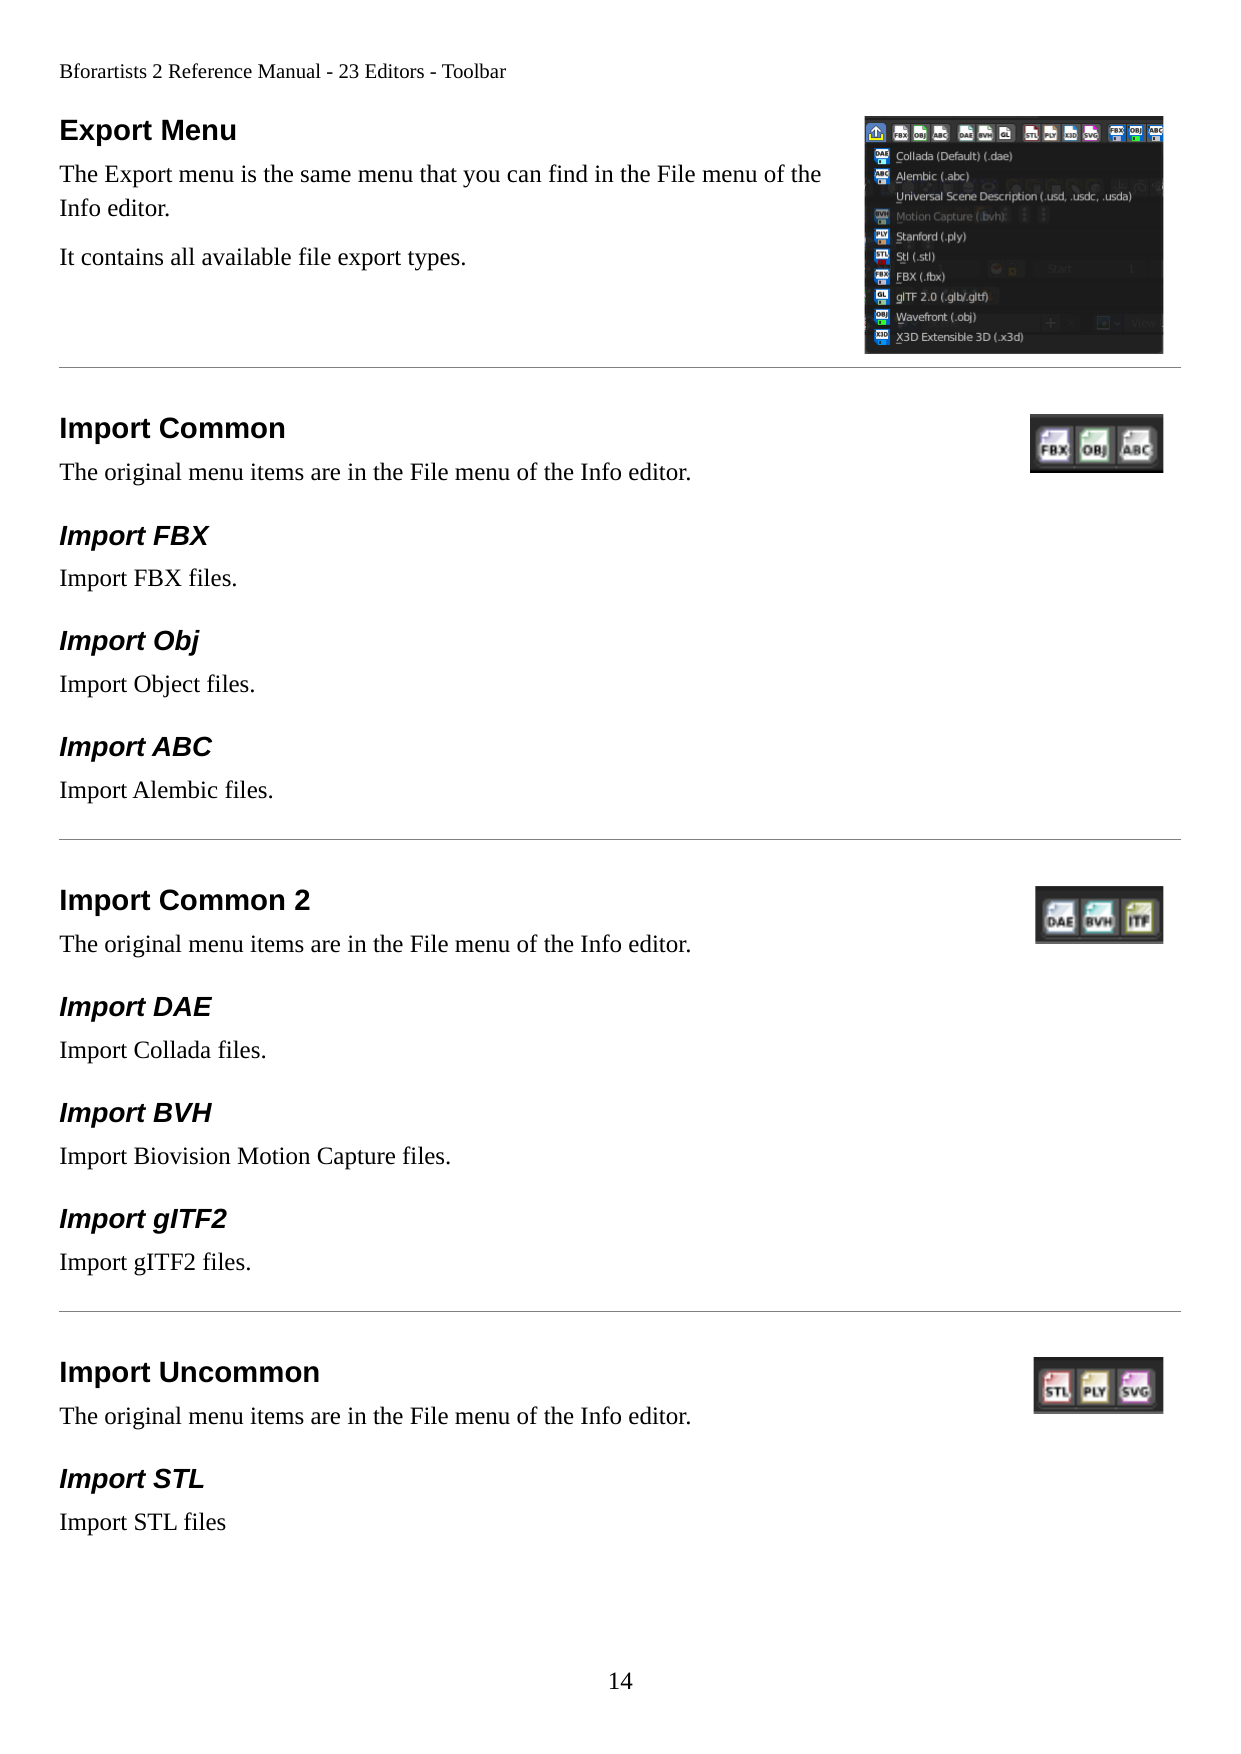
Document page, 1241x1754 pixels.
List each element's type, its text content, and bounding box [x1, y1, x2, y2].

text Import FBX files. [59, 563, 1181, 592]
text Import STL files [59, 1507, 1181, 1536]
picture [1035, 886, 1164, 944]
text The original menu items are in the File menu of the Info editor. [59, 457, 1181, 486]
picture [1033, 1357, 1164, 1414]
text The original menu items are in the File menu of the Info editor. [59, 1401, 1181, 1430]
subtitle Import DAE [59, 991, 1181, 1023]
text Import Biovision Motion Capture files. [59, 1141, 1181, 1170]
subtitle Import Common [59, 411, 1181, 445]
subtitle Import FBX [59, 519, 1181, 551]
text Import Collada files. [59, 1035, 1181, 1064]
picture [1030, 414, 1164, 473]
picture [864, 116, 1164, 354]
text Import Object files. [59, 669, 1181, 698]
subtitle Import Obj [59, 625, 1181, 657]
subtitle Import BVH [59, 1097, 1181, 1128]
subtitle Import STL [59, 1463, 1181, 1494]
subtitle Import ABC [59, 731, 1181, 763]
text It contains all available file export types. [59, 242, 864, 271]
subtitle Import gITF2 [59, 1203, 1181, 1234]
text The original menu items are in the File menu of the Info editor. [59, 929, 1181, 958]
text The Export menu is the same menu that you can find in the File menu of the Info editor. [59, 159, 864, 222]
text Import Alembic files. [59, 775, 1181, 804]
subtitle Export Menu [59, 113, 1181, 146]
text Import gITF2 files. [59, 1247, 1181, 1276]
subtitle Import Common 2 [59, 883, 1181, 917]
subtitle Import Uncommon [59, 1355, 1181, 1388]
